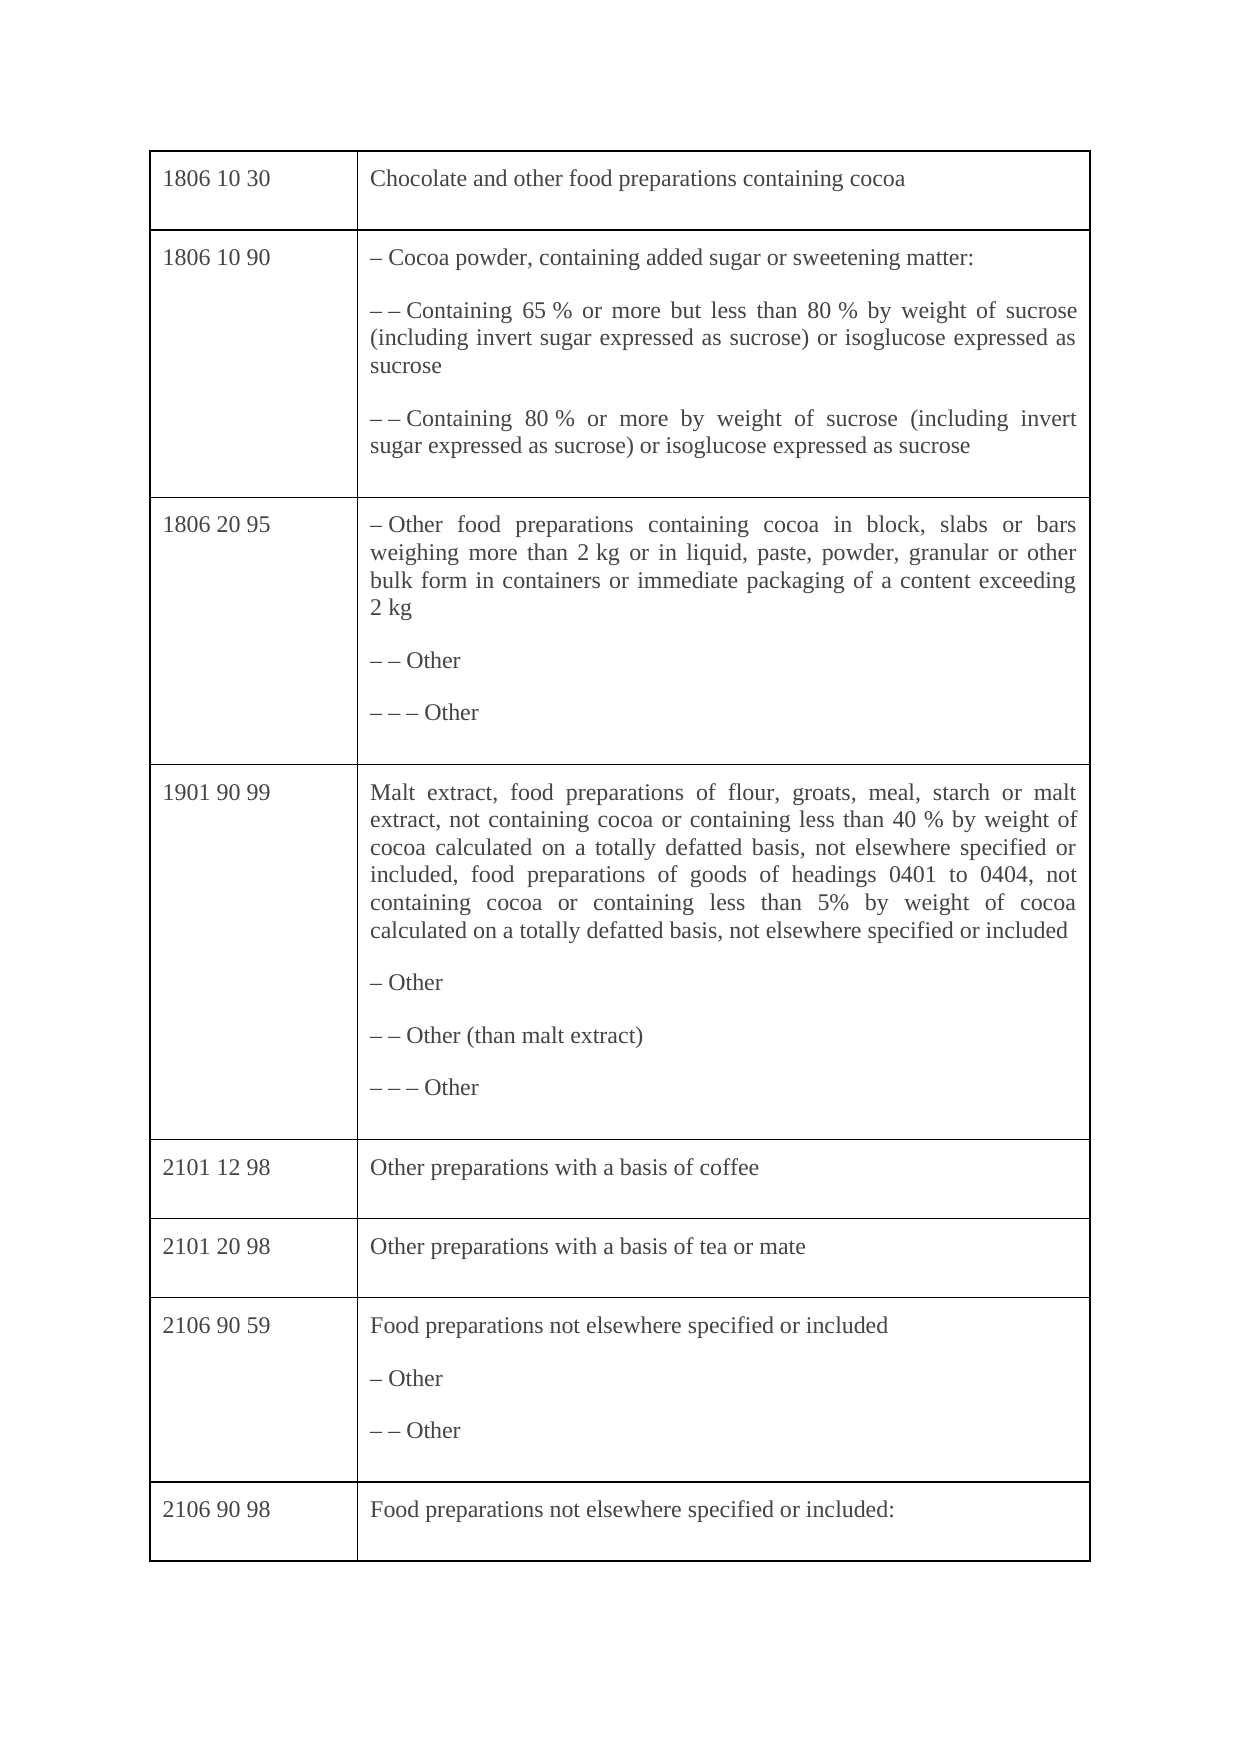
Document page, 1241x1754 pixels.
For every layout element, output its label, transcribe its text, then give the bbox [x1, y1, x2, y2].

table_cell 2101 20 98 [151, 1219, 357, 1297]
table_cell 2106 90 98 [151, 1483, 357, 1560]
table_cell – Cocoa powder, containing added sugar or sweetening matter: – – Containing 65 % or more but less than 80 % by weight of sucrose (including invert sugar expressed as sucrose) or isoglucose expressed as sucrose – – Containing 80 % or more by weight of sucrose (including invert sugar expressed as sucrose) or isoglucose expressed as sucrose [358, 231, 1089, 496]
table_cell Other preparations with a basis of tea or mate [358, 1219, 1089, 1297]
table_cell 1806 10 90 [151, 231, 357, 496]
table_cell 1901 90 99 [151, 765, 357, 1138]
table_cell 1806 20 95 [151, 498, 357, 763]
table_cell 2101 12 98 [151, 1140, 357, 1218]
table_cell Chocolate and other food preparations containing cocoa [358, 152, 1089, 229]
table_cell Food preparations not elsewhere specified or included: [358, 1483, 1089, 1560]
table_cell Malt extract, food preparations of flour, groats, meal, starch or malt extract, not containing cocoa or containing less than 40 % by weight of cocoa calculated on a totally defatted basis, not elsewhere specified or included, food preparations of goods of headings 0401 to 0404, not containing cocoa or containing less than 5% by weight of cocoa calculated on a totally defatted basis, not elsewhere specified or included – Other – – Other (than malt extract) – – – Other [358, 765, 1089, 1138]
table_cell Other preparations with a basis of coffee [358, 1140, 1089, 1218]
table_cell – Other food preparations containing cocoa in block, slabs or bars weighing more than 2 kg or in liquid, paste, powder, granular or other bulk form in containers or immediate packaging of a content exceeding 2 kg – – Other – – – Other [358, 498, 1089, 763]
table_cell Food preparations not elsewhere specified or included – Other – – Other [358, 1298, 1089, 1481]
table_cell 1806 10 30 [151, 152, 357, 229]
table_cell 2106 90 59 [151, 1298, 357, 1481]
